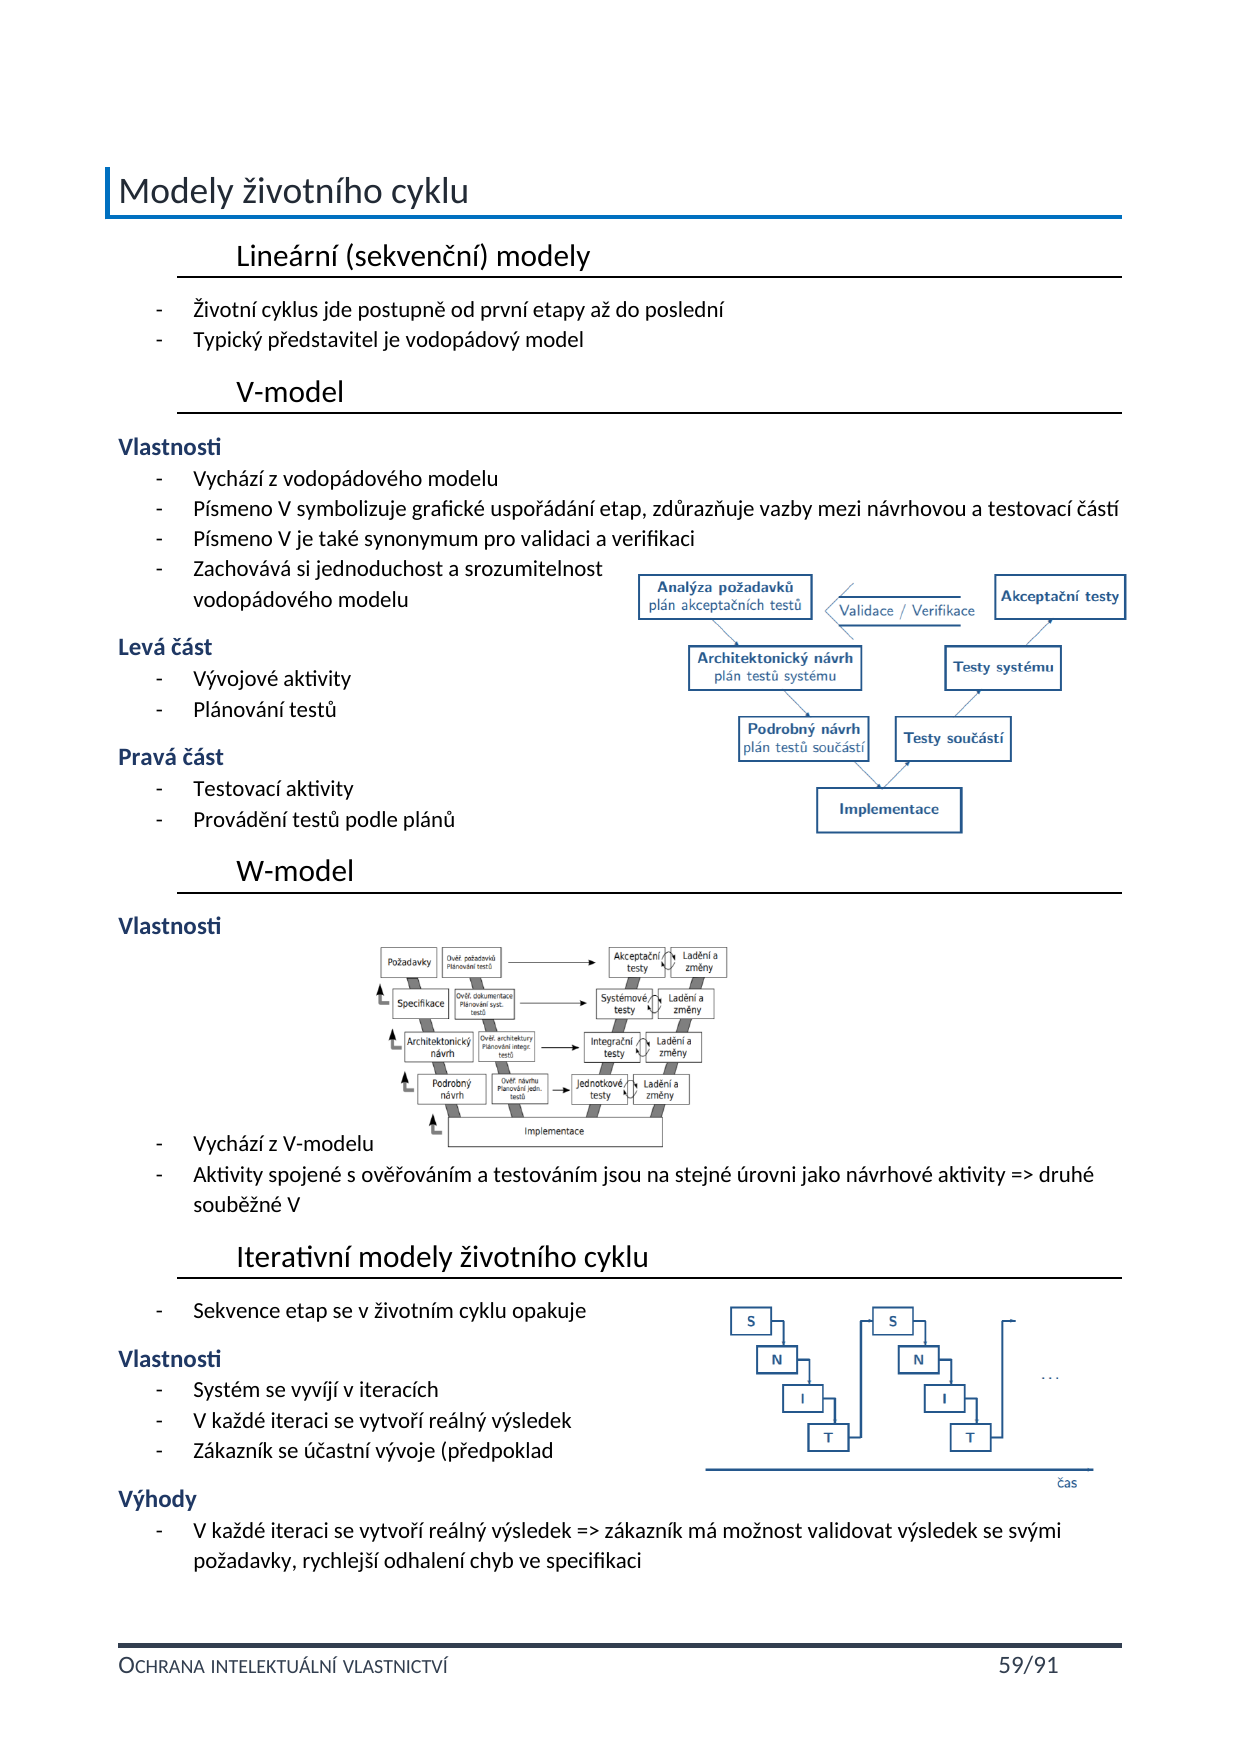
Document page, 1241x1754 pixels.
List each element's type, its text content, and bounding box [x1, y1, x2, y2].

picture [700, 1305, 1096, 1490]
subtitle Iterativní modely životního cyklu [177, 1237, 1122, 1277]
subtitle Pravá část [118, 742, 635, 772]
list Vychází z vodopádového modelu [156, 464, 1122, 492]
subtitle Lineární (sekvenční) modely [177, 236, 1122, 276]
list Provádění testů podle plánů [156, 805, 635, 833]
subtitle Modely životního cyklu [110, 167, 1122, 215]
list Zákazník se účastní vývoje (předpoklad [156, 1436, 700, 1464]
list Aktivity spojené s ověřováním a testováním jsou na stejné úrovni jako návrhové aktivity => druhé souběžné V [156, 1160, 1122, 1218]
list Vychází z V-modelu [156, 943, 1122, 1158]
subtitle Výhody [118, 1483, 1122, 1513]
list Plánování testů [156, 695, 635, 723]
list Vývojové aktivity [156, 664, 635, 692]
subtitle W-model [177, 852, 1122, 892]
list Sekvence etap se v životním cyklu opakuje [156, 1296, 1122, 1324]
list Typický představitel je vodopádový model [156, 325, 1122, 353]
subtitle Vlastnosti [118, 431, 1122, 461]
list Testovací aktivity [156, 774, 635, 802]
list Systém se vyvíjí v iteracích [156, 1376, 700, 1404]
list Životní cyklus jde postupně od první etapy až do poslední [156, 295, 1122, 323]
list V každé iteraci se vytvoří reálný výsledek [156, 1406, 700, 1434]
list Písmeno V je také synonymum pro validaci a verifikaci [156, 524, 1122, 552]
list Zachovává si jednoduchost a srozumitelnost vodopádového modelu [156, 554, 1122, 613]
list [1096, 1376, 1122, 1404]
picture [374, 943, 729, 1152]
subtitle V-model [177, 372, 1122, 412]
picture [635, 571, 1128, 837]
subtitle Vlastnosti [118, 911, 1122, 941]
subtitle Vlastnosti [118, 1343, 700, 1373]
subtitle Levá část [118, 632, 635, 662]
list Písmeno V symbolizuje grafické uspořádání etap, zdůrazňuje vazby mezi návrhovou a testovací částí [156, 494, 1122, 522]
list V každé iteraci se vytvoří reálný výsledek => zákazník má možnost validovat výsledek se svými požadavky, rychlejší odhalení chyb ve specifikaci [156, 1516, 1122, 1574]
subtitle [1096, 1343, 1122, 1373]
